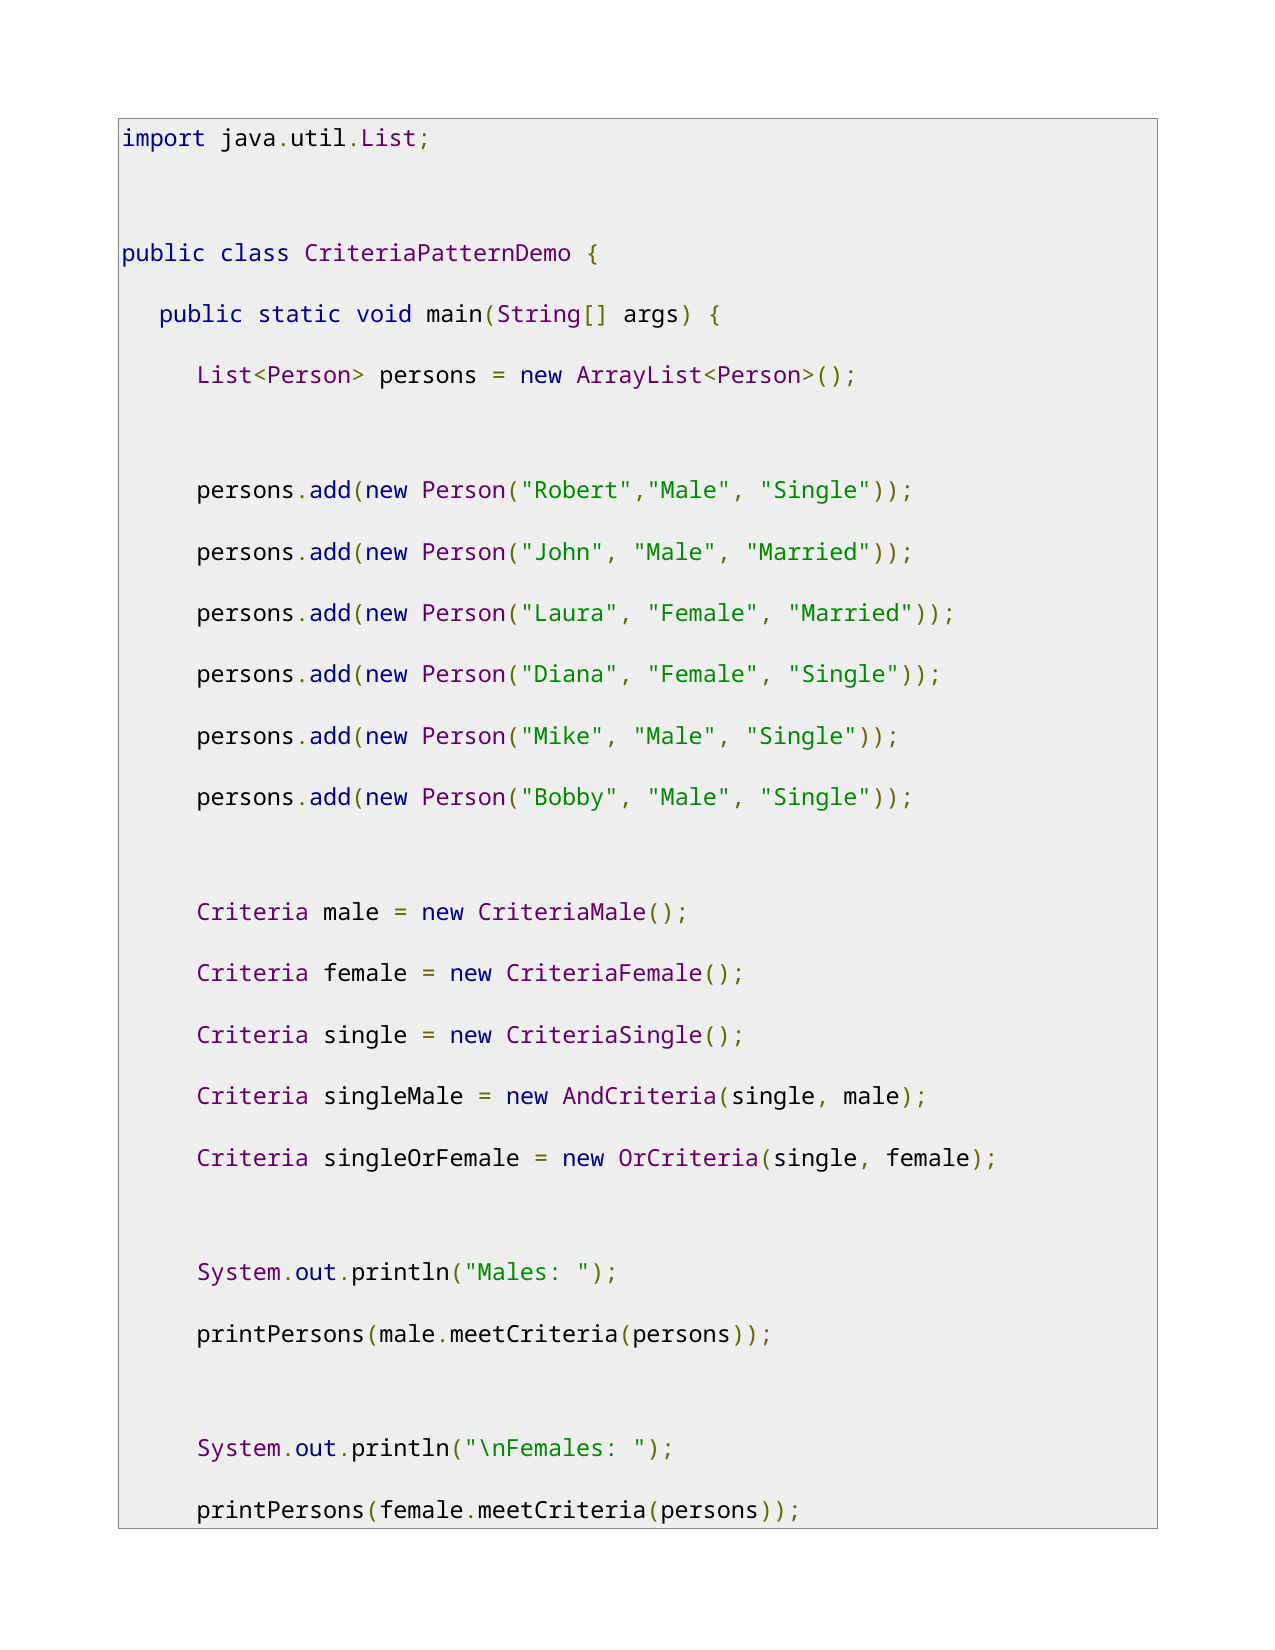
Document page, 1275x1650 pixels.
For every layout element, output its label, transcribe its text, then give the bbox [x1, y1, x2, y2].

text System.out.println("\nFemales: "); [119, 1428, 1157, 1464]
text public static void main(String[] args) { [119, 294, 1157, 329]
text persons.add(new Person("Bobby", "Male", "Single")); [119, 777, 1157, 813]
text List<Person> persons = new ArrayList<Person>(); [119, 356, 1157, 391]
text Criteria single = new CriteriaSingle(); [119, 1015, 1157, 1050]
text public class CriteriaPatternDemo { [119, 233, 1157, 268]
text printPersons(male.meetCriteria(persons)); [119, 1314, 1157, 1349]
text persons.add(new Person("Mike", "Male", "Single")); [119, 716, 1157, 751]
text import java.util.List; [119, 119, 1157, 153]
text System.out.println("Males: "); [119, 1252, 1157, 1288]
text Criteria female = new CriteriaFemale(); [119, 953, 1157, 989]
text persons.add(new Person("Laura", "Female", "Married")); [119, 593, 1157, 628]
text persons.add(new Person("John", "Male", "Married")); [119, 532, 1157, 567]
text printPersons(female.meetCriteria(persons)); [119, 1490, 1157, 1528]
text Criteria singleMale = new AndCriteria(single, male); [119, 1076, 1157, 1112]
text Criteria singleOrFemale = new OrCriteria(single, female); [119, 1138, 1157, 1173]
text persons.add(new Person("Robert","Male", "Single")); [119, 470, 1157, 505]
text persons.add(new Person("Diana", "Female", "Single")); [119, 654, 1157, 690]
text Criteria male = new CriteriaMale(); [119, 892, 1157, 927]
